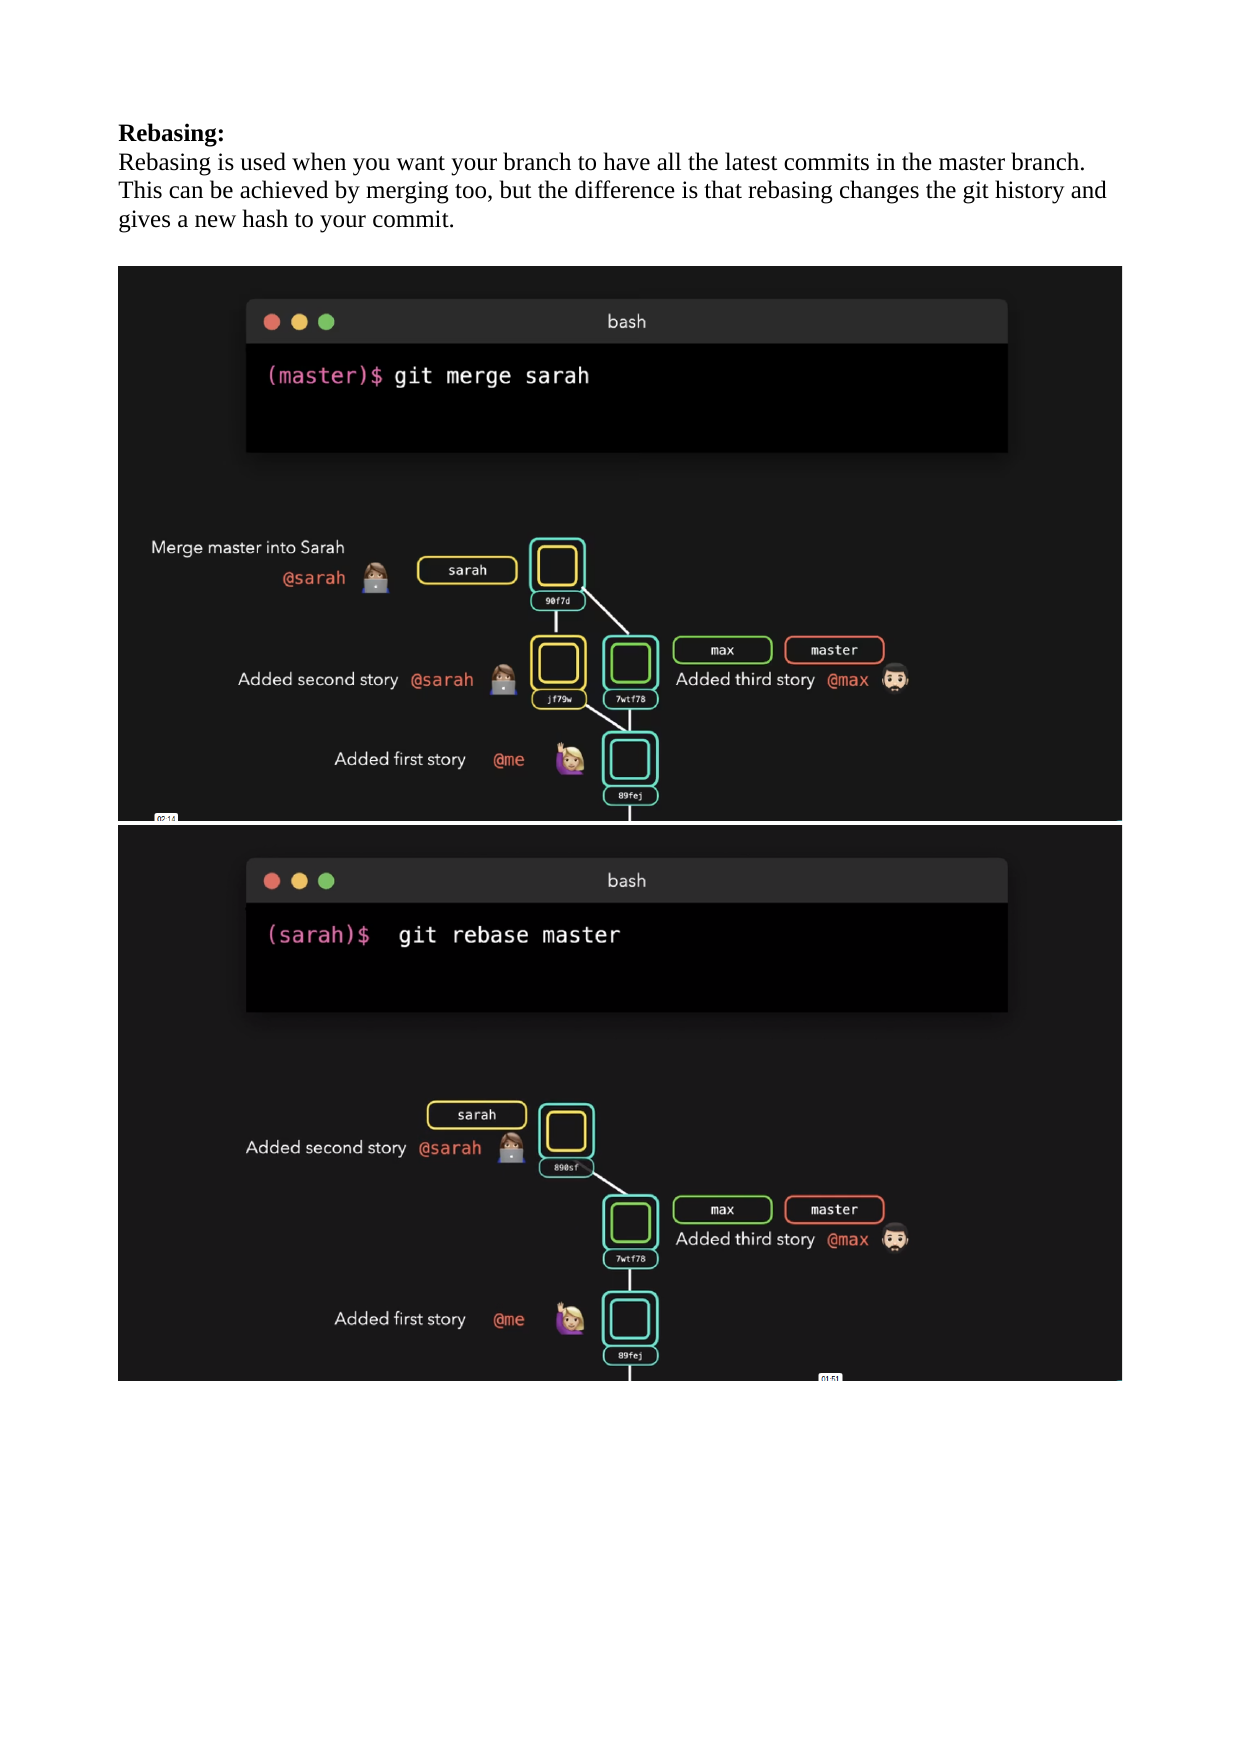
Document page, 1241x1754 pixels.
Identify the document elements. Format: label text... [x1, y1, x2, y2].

text This can be achieved by merging too, but the difference is that rebasing changes the git history and gives a new hash to your commit. [118, 176, 1122, 233]
picture [118, 261, 1123, 1381]
text Rebasing: [118, 118, 1122, 147]
text Rebasing is used when you want your branch to have all the latest commits in the master branch. [118, 147, 1122, 176]
